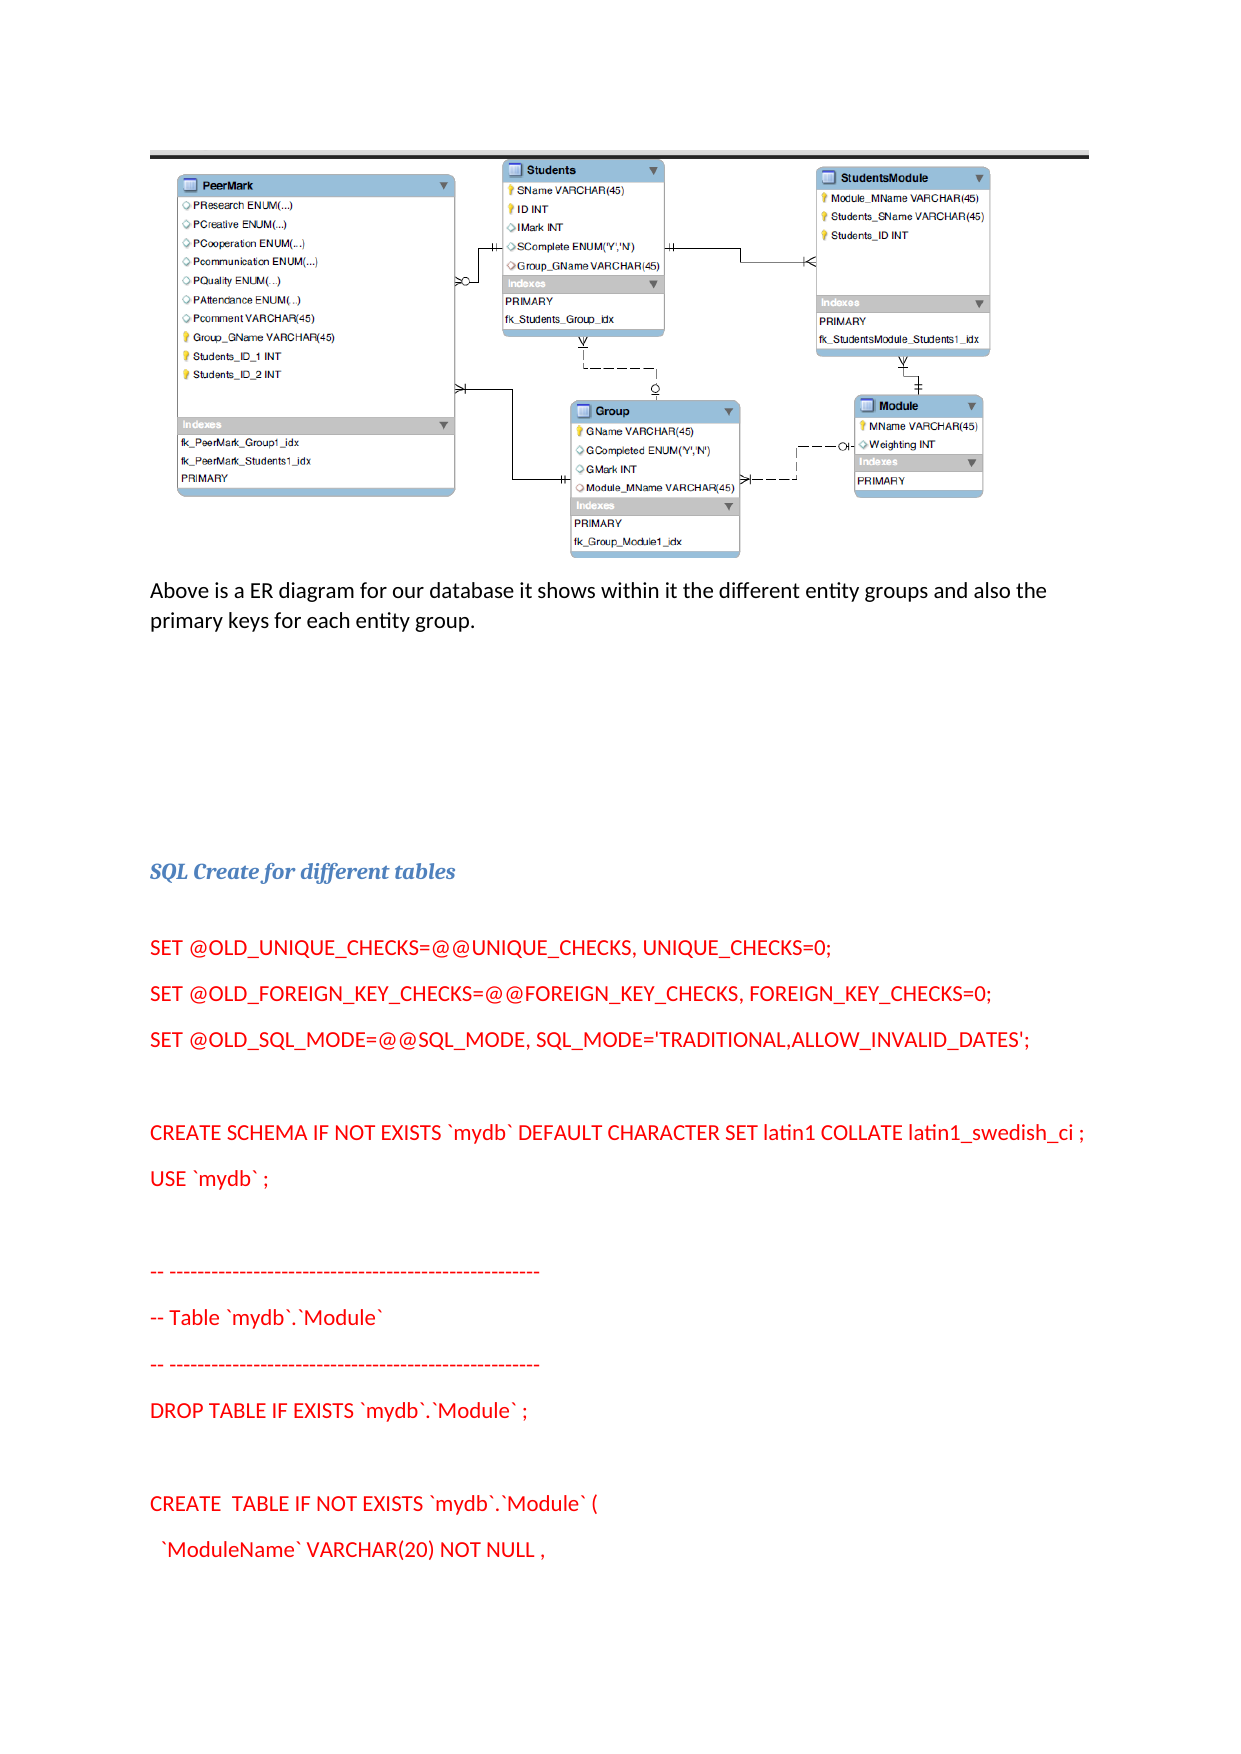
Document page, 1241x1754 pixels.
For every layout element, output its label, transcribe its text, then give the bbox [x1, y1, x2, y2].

text DROP TABLE IF EXISTS `mydb`.`Module` ; [150, 1396, 1090, 1424]
subtitle SQL Create for different tables [150, 858, 1090, 885]
text SET @OLD_SQL_MODE=@@SQL_MODE, SQL_MODE='TRADITIONAL,ALLOW_INVALID_DATES'; [150, 1025, 1090, 1053]
text Above is a ER diagram for our database it shows within it the different entity groups and also the primary keys for each entity group. [150, 576, 1090, 634]
text -- ----------------------------------------------------- [150, 1257, 1090, 1285]
text CREATE SCHEMA IF NOT EXISTS `mydb` DEFAULT CHARACTER SET latin1 COLLATE latin1_swedish_ci ; [150, 1118, 1090, 1146]
text -- Table `mydb`.`Module` [150, 1303, 1090, 1332]
text USE `mydb` ; [150, 1164, 1090, 1192]
text SET @OLD_FOREIGN_KEY_CHECKS=@@FOREIGN_KEY_CHECKS, FOREIGN_KEY_CHECKS=0; [150, 979, 1090, 1007]
text `ModuleName` VARCHAR(20) NOT NULL , [150, 1535, 1090, 1563]
text -- ----------------------------------------------------- [150, 1350, 1090, 1378]
text SET @OLD_UNIQUE_CHECKS=@@UNIQUE_CHECKS, UNIQUE_CHECKS=0; [150, 933, 1090, 961]
text CREATE TABLE IF NOT EXISTS `mydb`.`Module` ( [150, 1489, 1090, 1517]
